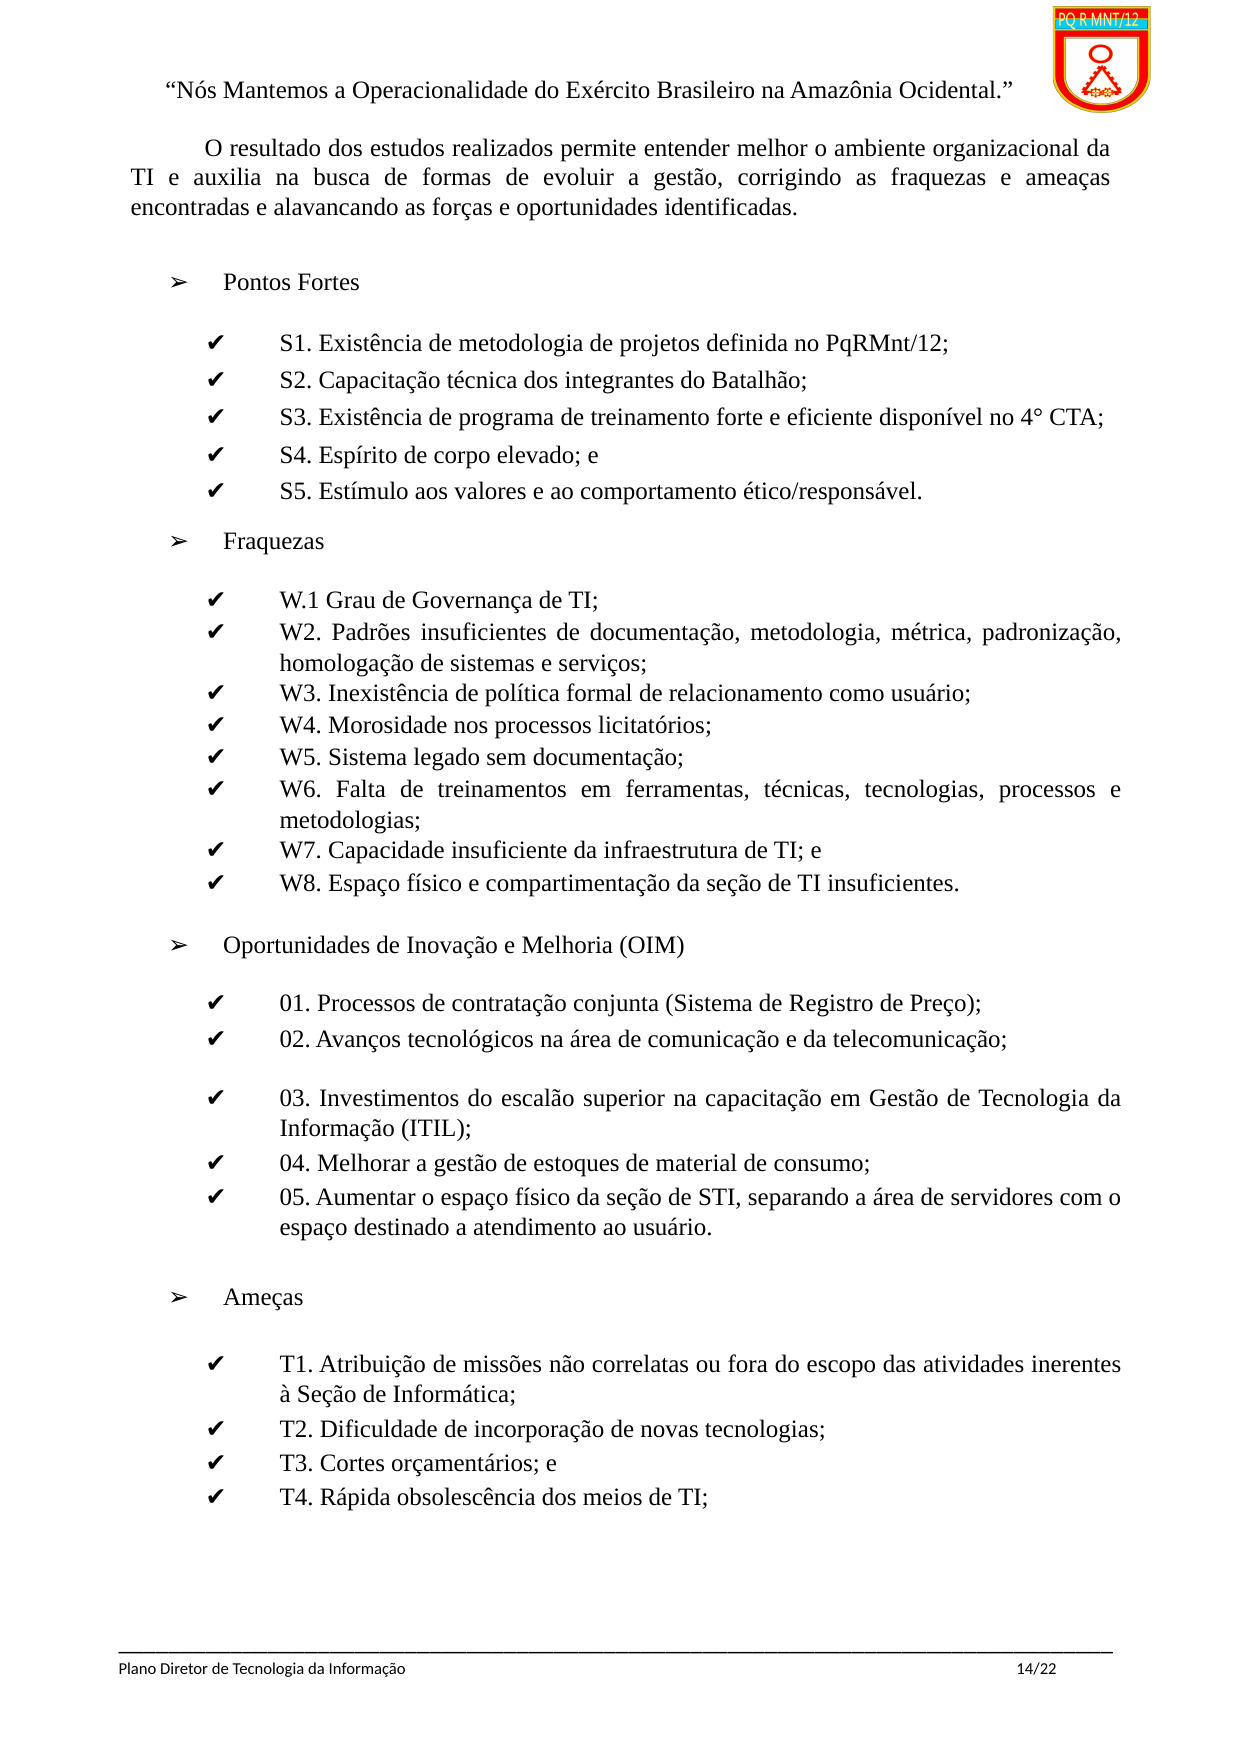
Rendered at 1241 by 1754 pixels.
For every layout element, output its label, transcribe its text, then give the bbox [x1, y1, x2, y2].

list S4. Espírito de corpo elevado; e [279, 439, 1122, 469]
list 03. Investimentos do escalão superior na capacitação em Gestão de Tecnologia da Informação (ITIL); [205, 1082, 1122, 1142]
list W8. Espaço físico e compartimentação da seção de TI insuficientes. [279, 867, 1122, 897]
list W3. Inexistência de política formal de relacionamento como usuário; [205, 677, 1122, 708]
list S1. Existência de metodologia de projetos definida no PqRMnt/12; [279, 327, 1122, 358]
text O resultado dos estudos realizados permite entender melhor o ambiente organizacional da TI e auxilia na busca de formas de evoluir a gestão, corrigindo as fraquezas e ameaças encontradas e alavancando as forças e oportunidades identificadas. [130, 133, 1112, 221]
list T3. Cortes orçamentários; e [279, 1447, 1122, 1477]
list T2. Dificuldade de incorporação de novas tecnologias; [279, 1413, 1122, 1443]
list S2. Capacitação técnica dos integrantes do Batalhão; [279, 364, 1122, 394]
list 05. Aumentar o espaço físico da seção de STI, separando a área de servidores com o espaço destinado a atendimento ao usuário. [205, 1181, 1122, 1241]
list W7. Capacidade insuficiente da infraestrutura de TI; e [205, 834, 1122, 865]
list Fraquezas [223, 525, 1122, 556]
list Ameças [223, 1281, 1122, 1311]
list S3. Existência de programa de treinamento forte e eficiente disponível no 4° CTA; [279, 401, 1122, 431]
list W.1 Grau de Governança de TI; [279, 584, 1122, 615]
list S5. Estímulo aos valores e ao comportamento ético/responsável. [279, 476, 1122, 506]
list W6. Falta de treinamentos em ferramentas, técnicas, tecnologias, processos e metodologias; [205, 774, 1122, 834]
list W5. Sistema legado sem documentação; [279, 741, 1122, 772]
picture [1052, 6, 1151, 113]
list Oportunidades de Inovação e Melhoria (OIM) [223, 929, 1122, 959]
list T4. Rápida obsolescência dos meios de TI; [279, 1481, 1122, 1511]
list T1. Atribuição de missões não correlatas ou fora do escopo das atividades inerentes à Seção de Informática; [205, 1348, 1122, 1408]
list 04. Melhorar a gestão de estoques de material de consumo; [279, 1147, 1122, 1177]
list 02. Avanços tecnológicos na área de comunicação e da telecomunicação; [279, 1023, 1122, 1053]
list W4. Morosidade nos processos licitatórios; [279, 709, 1122, 739]
list W2. Padrões insuficientes de documentação, metodologia, métrica, padronização, homologação de sistemas e serviços; [205, 617, 1122, 677]
list Pontos Fortes [223, 266, 1122, 296]
list 01. Processos de contratação conjunta (Sistema de Registro de Preço); [205, 987, 1122, 1018]
